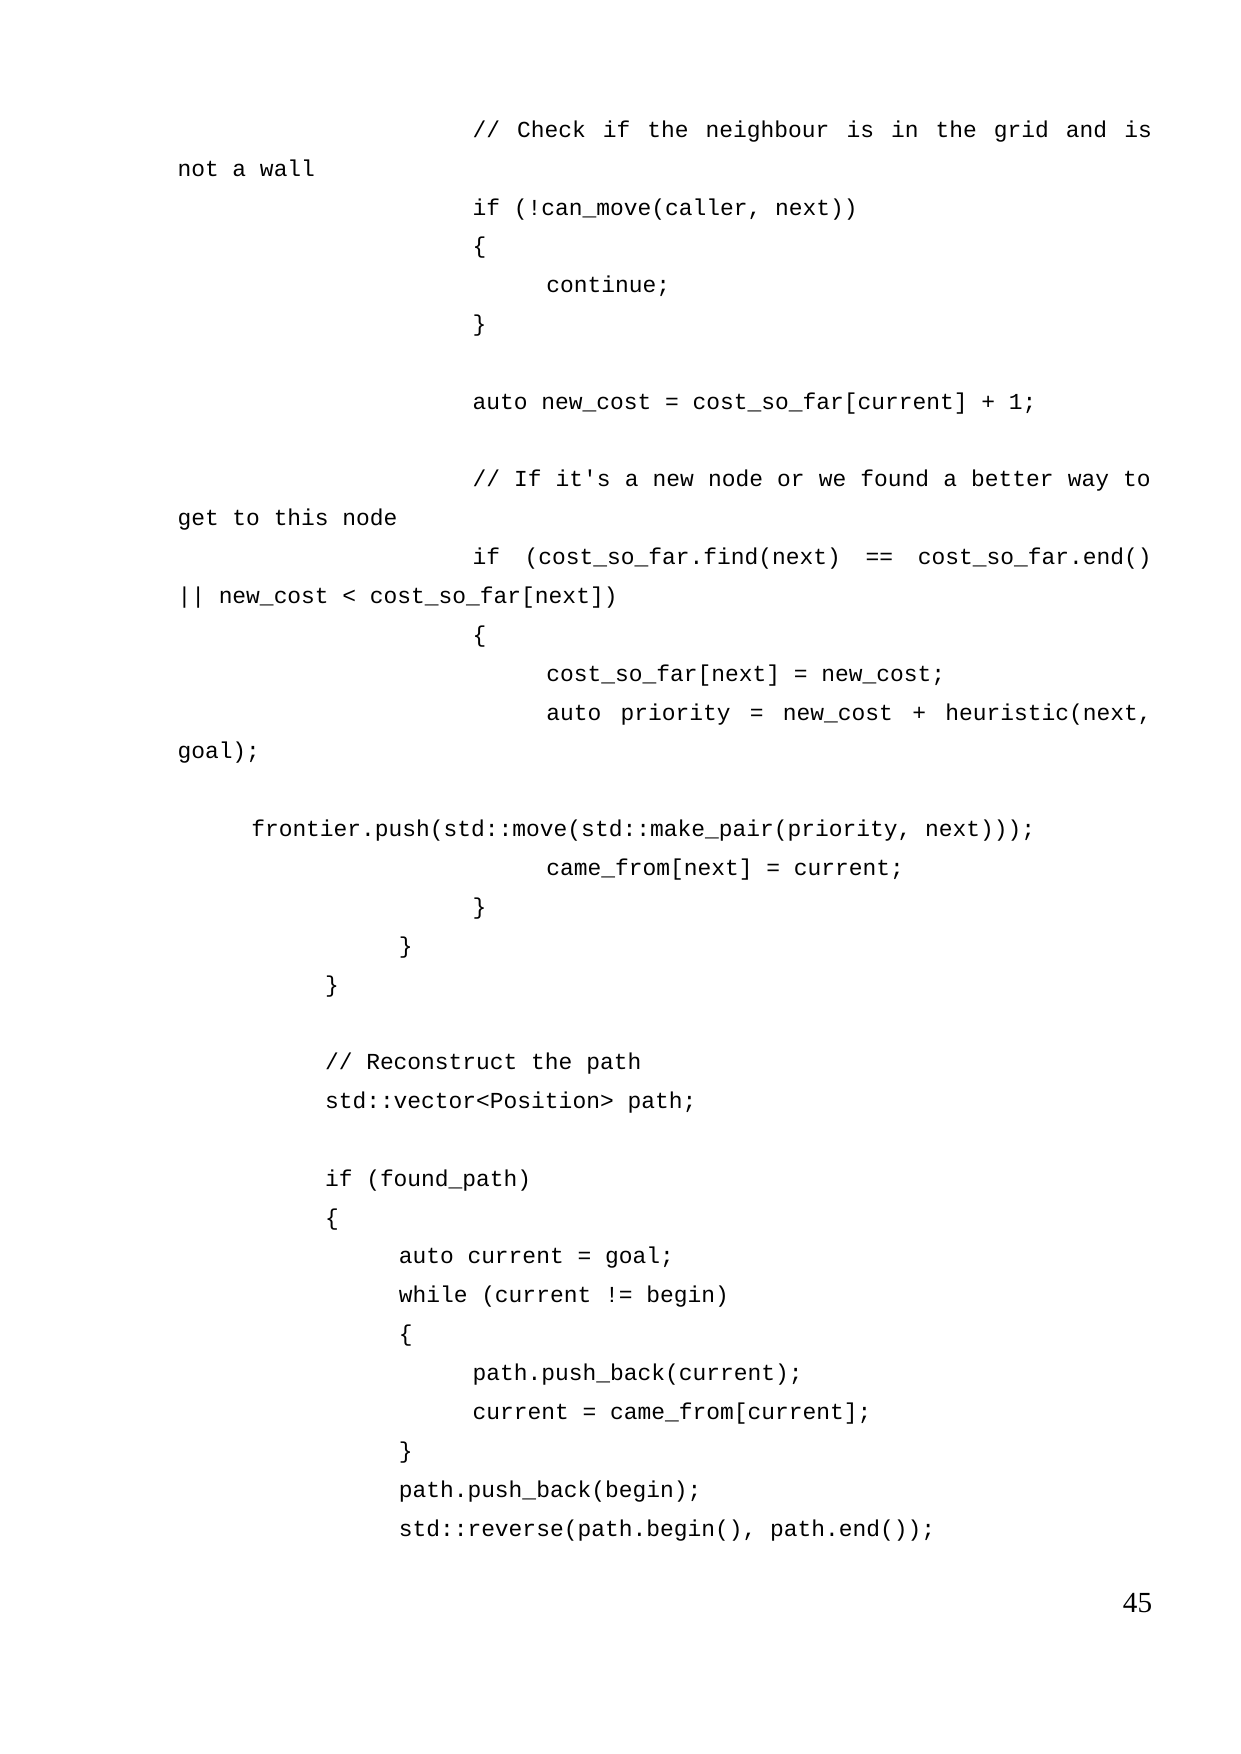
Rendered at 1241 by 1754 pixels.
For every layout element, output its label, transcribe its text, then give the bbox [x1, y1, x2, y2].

text // Reconstruct the path [177, 1051, 1152, 1077]
text } [177, 934, 1152, 960]
text // If it's a new node or we found a better way to get to this node [177, 468, 1152, 533]
text { [177, 235, 1152, 261]
text } [177, 312, 1152, 338]
text came_from[next] = current; [177, 856, 1152, 882]
text current = came_from[current]; [177, 1400, 1152, 1426]
text auto priority = new_cost + heuristic(next, goal); [177, 701, 1152, 766]
text } [177, 1439, 1152, 1465]
text { [177, 623, 1152, 649]
text { [177, 1323, 1152, 1348]
text } [177, 973, 1152, 999]
text if (!can_move(caller, next)) [177, 196, 1152, 222]
text while (current != begin) [177, 1284, 1152, 1310]
text { [177, 1206, 1152, 1232]
text std::reverse(path.begin(), path.end()); [177, 1517, 1152, 1543]
text auto new_cost = cost_so_far[current] + 1; [177, 390, 1152, 416]
text auto current = goal; [177, 1245, 1152, 1271]
text continue; [177, 273, 1152, 299]
text if (cost_so_far.find(next) == cost_so_far.end() || new_cost < cost_so_far[next]) [177, 546, 1152, 610]
text } [177, 895, 1152, 921]
text path.push_back(current); [177, 1361, 1152, 1387]
text path.push_back(begin); [177, 1478, 1152, 1504]
text if (found_path) [177, 1167, 1152, 1193]
text std::vector<Position> path; [177, 1089, 1152, 1115]
text frontier.push(std::move(std::make_pair(priority, next))); [177, 779, 1152, 843]
text cost_so_far[next] = new_cost; [177, 662, 1152, 688]
text // Check if the neighbour is in the grid and is not a wall [177, 118, 1152, 183]
